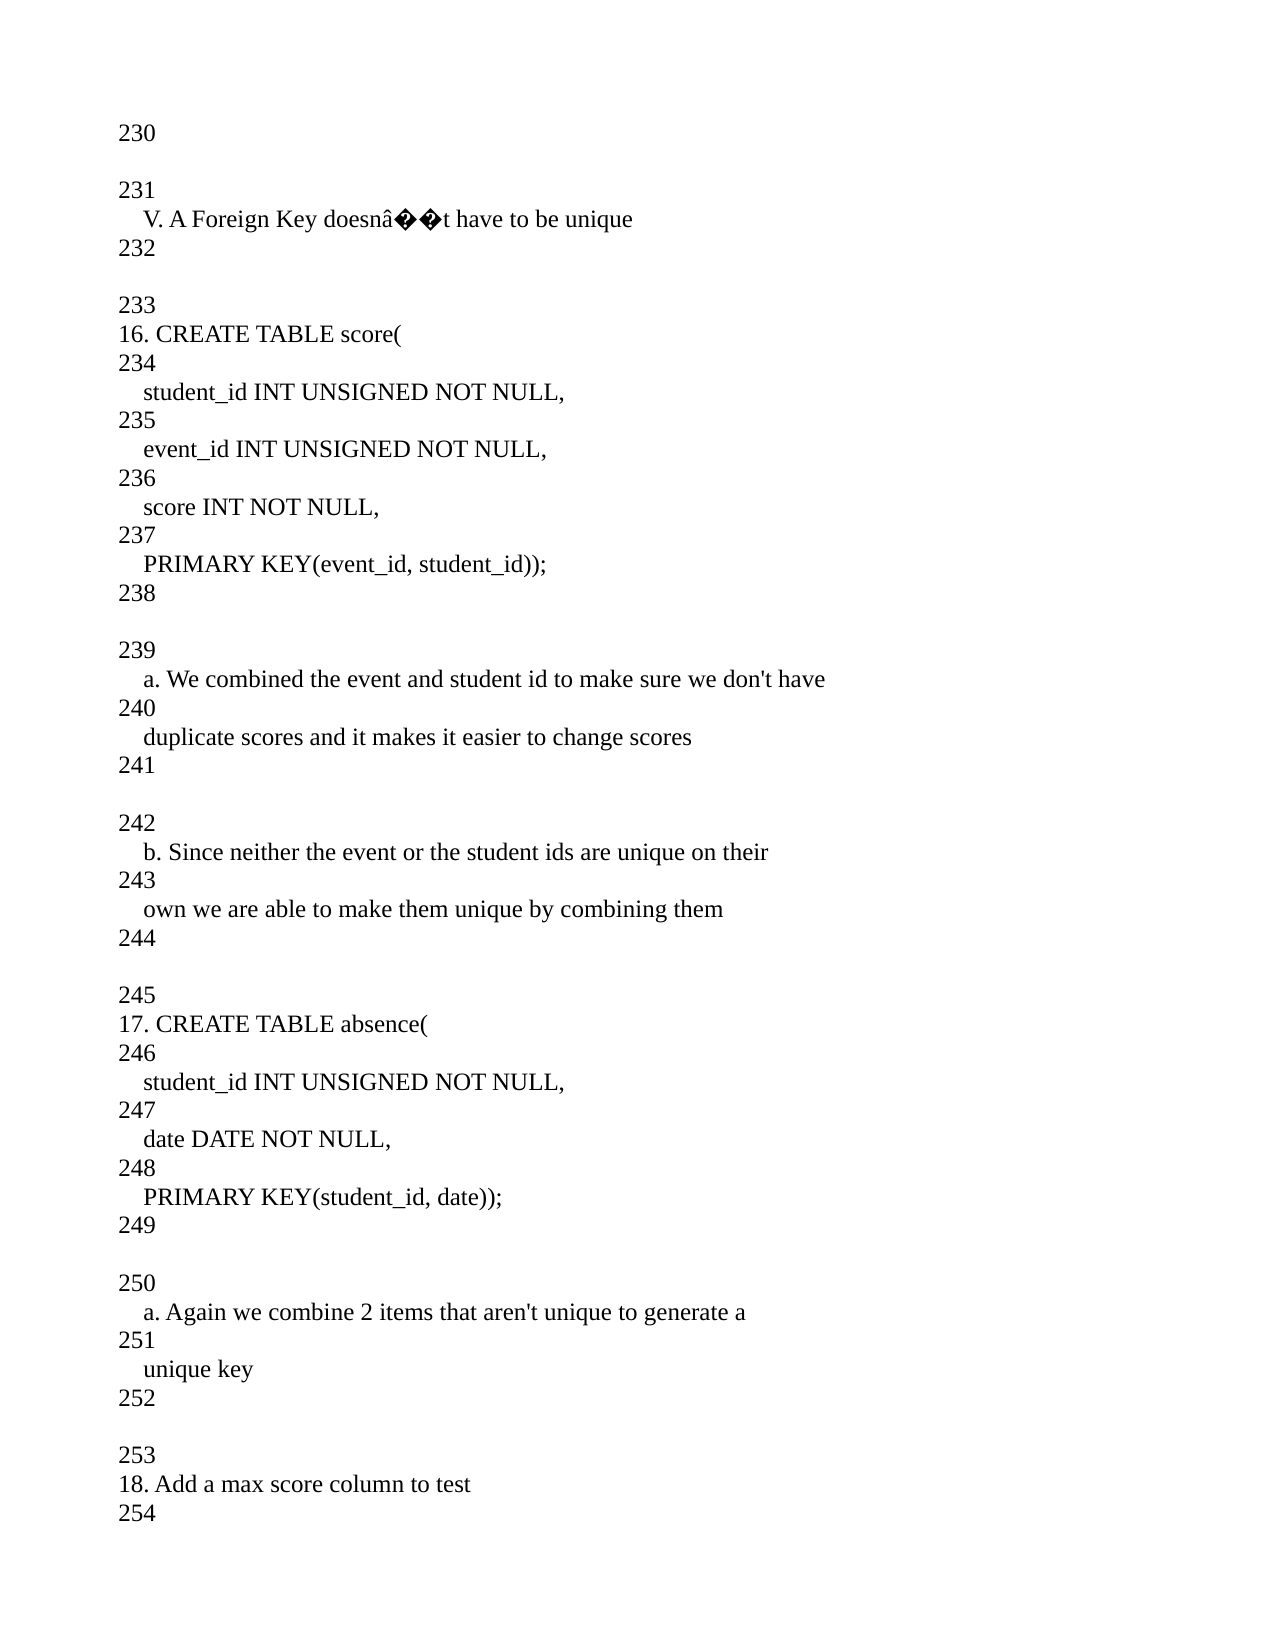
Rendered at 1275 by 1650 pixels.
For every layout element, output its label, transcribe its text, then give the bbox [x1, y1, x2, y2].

text 243 [118, 866, 1157, 894]
text date DATE NOT NULL, [118, 1124, 1157, 1153]
text own we are able to make them unique by combining them [118, 894, 1157, 923]
text 235 [118, 406, 1157, 434]
text student_id INT UNSIGNED NOT NULL, [118, 377, 1157, 406]
text PRIMARY KEY(event_id, student_id)); [118, 549, 1157, 578]
text b. Since neither the event or the student ids are unique on their [118, 837, 1157, 866]
text 17. CREATE TABLE absence( [118, 1009, 1157, 1038]
text a. We combined the event and student id to make sure we don't have [118, 664, 1157, 693]
text 230 [118, 118, 1157, 147]
text 236 [118, 463, 1157, 492]
text a. Again we combine 2 items that aren't unique to generate a [118, 1297, 1157, 1326]
text V. A Foreign Key doesnâ��t have to be unique [118, 204, 1157, 233]
text 237 [118, 521, 1157, 549]
text 245 [118, 981, 1157, 1009]
text 251 [118, 1326, 1157, 1354]
text 16. CREATE TABLE score( [118, 319, 1157, 348]
text event_id INT UNSIGNED NOT NULL, [118, 434, 1157, 463]
text 250 [118, 1268, 1157, 1297]
text 240 [118, 693, 1157, 722]
text 238 [118, 578, 1157, 607]
text 18. Add a max score column to test [118, 1469, 1157, 1498]
text 252 [118, 1383, 1157, 1412]
text 247 [118, 1096, 1157, 1124]
text 249 [118, 1211, 1157, 1239]
text 244 [118, 923, 1157, 952]
text 248 [118, 1153, 1157, 1182]
text 234 [118, 348, 1157, 377]
text 253 [118, 1441, 1157, 1469]
text 233 [118, 291, 1157, 319]
text unique key [118, 1354, 1157, 1383]
text 242 [118, 808, 1157, 837]
text 246 [118, 1038, 1157, 1067]
text 241 [118, 751, 1157, 779]
text PRIMARY KEY(student_id, date)); [118, 1182, 1157, 1211]
text student_id INT UNSIGNED NOT NULL, [118, 1067, 1157, 1096]
text 232 [118, 233, 1157, 262]
text 254 [118, 1498, 1157, 1527]
text 231 [118, 176, 1157, 204]
text duplicate scores and it makes it easier to change scores [118, 722, 1157, 751]
text 239 [118, 636, 1157, 664]
text score INT NOT NULL, [118, 492, 1157, 521]
